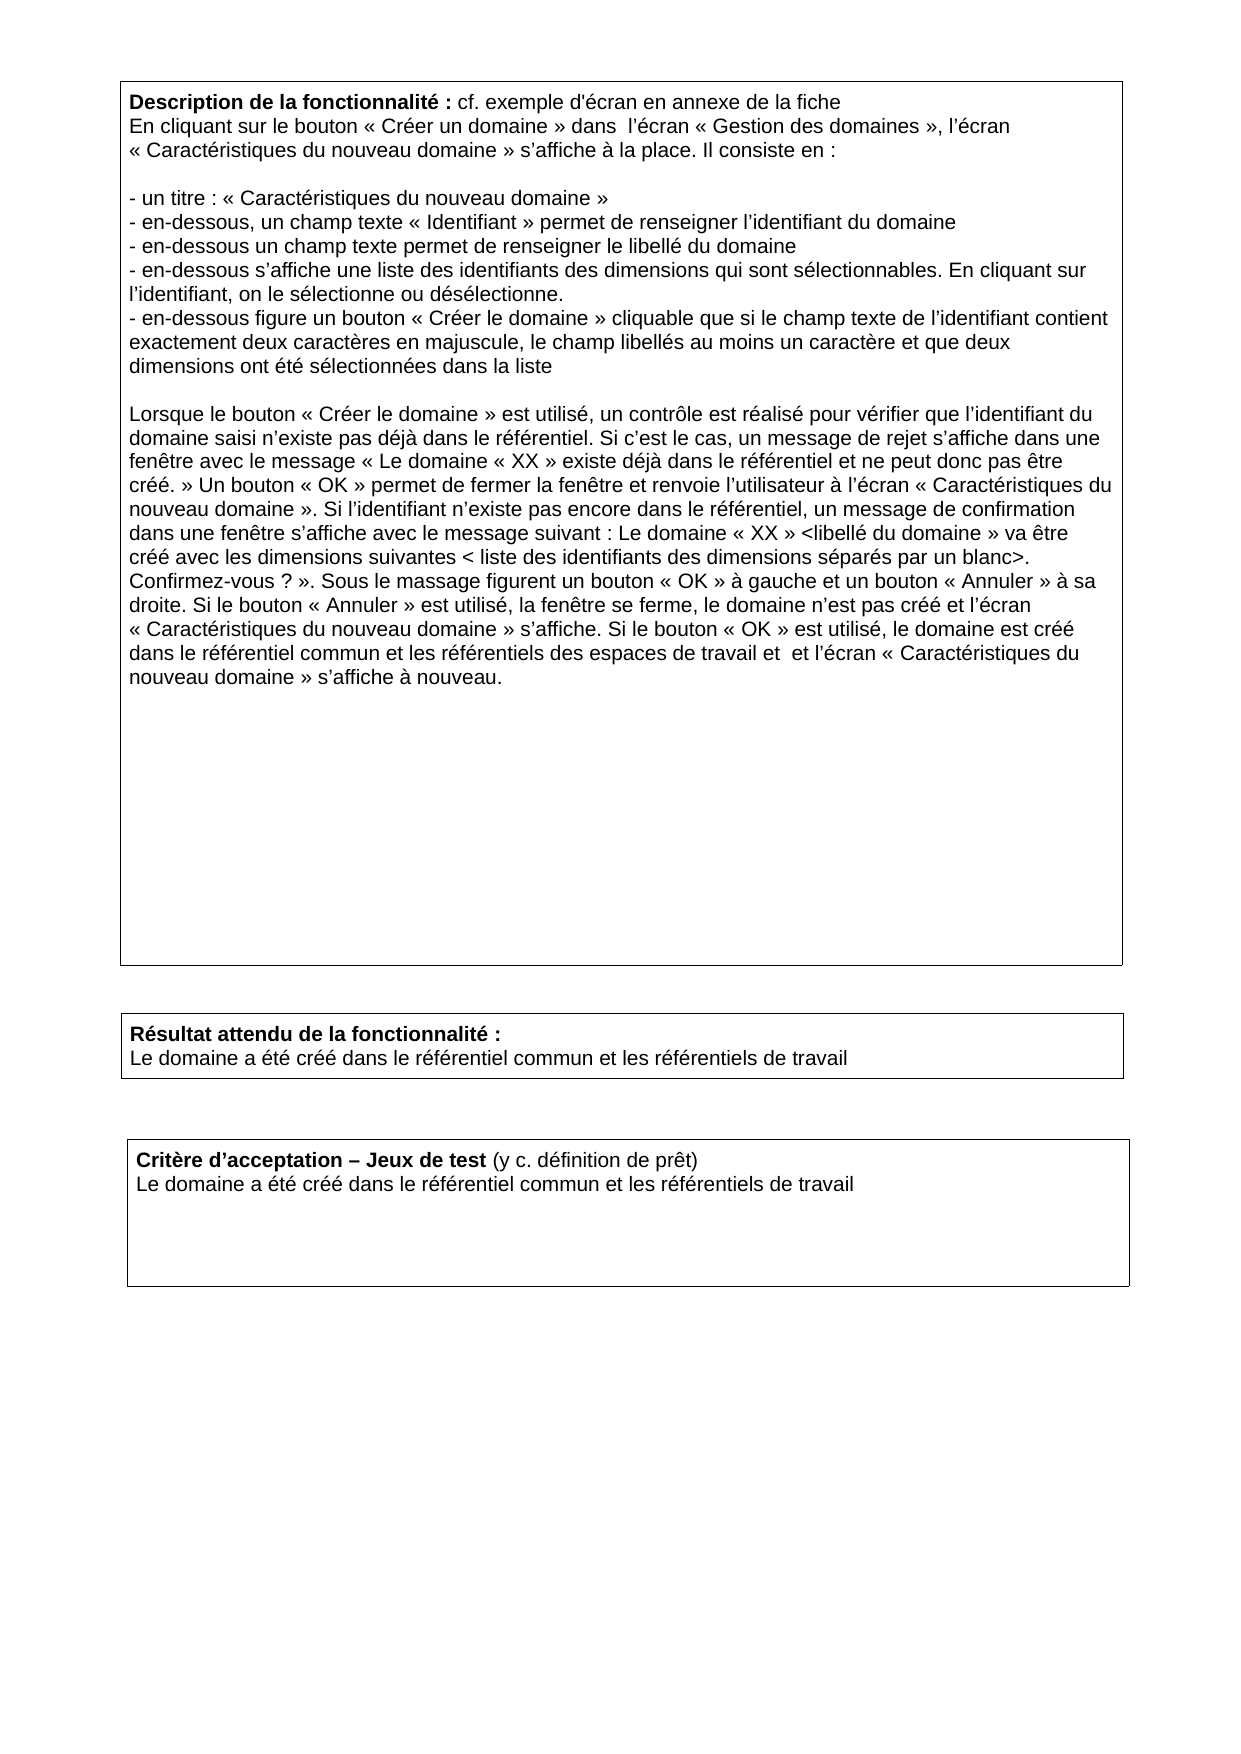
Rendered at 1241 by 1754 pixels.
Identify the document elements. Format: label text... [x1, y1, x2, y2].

text - en-dessous figure un bouton « Créer le domaine » cliquable que si le champ texte de l’identifiant contient exactement deux caractères en majuscule, le champ libellés au moins un caractère et que deux dimensions ont été sélectionnées dans la liste [129, 306, 1113, 377]
text - en-dessous, un champ texte « Identifiant » permet de renseigner l’identifiant du domaine [129, 210, 1113, 234]
text Résultat attendu de la fonctionnalité : [129, 1022, 1114, 1046]
text Le domaine a été créé dans le référentiel commun et les référentiels de travail [129, 1046, 1114, 1069]
text En cliquant sur le bouton « Créer un domaine » dans l’écran « Gestion des domaines », l’écran « Caractéristiques du nouveau domaine » s’affiche à la place. Il consiste en : [129, 114, 1113, 162]
text - en-dessous un champ texte permet de renseigner le libellé du domaine [129, 234, 1113, 258]
text - un titre : « Caractéristiques du nouveau domaine » [129, 186, 1113, 210]
text Le domaine a été créé dans le référentiel commun et les référentiels de travail [136, 1172, 1120, 1196]
text - en-dessous s’affiche une liste des identifiants des dimensions qui sont sélectionnables. En cliquant sur l’identifiant, on le sélectionne ou désélectionne. [129, 258, 1113, 306]
text Lorsque le bouton « Créer le domaine » est utilisé, un contrôle est réalisé pour vérifier que l’identifiant du domaine saisi n’existe pas déjà dans le référentiel. Si c’est le cas, un message de rejet s’affiche dans une fenêtre avec le message « Le domaine « XX » existe déjà dans le référentiel et ne peut donc pas être créé. » Un bouton « OK » permet de fermer la fenêtre et renvoie l’utilisateur à l’écran « Caractéristiques du nouveau domaine ». Si l’identifiant n’existe pas encore dans le référentiel, un message de confirmation dans une fenêtre s’affiche avec le message suivant : Le domaine « XX » <libellé du domaine » va être créé avec les dimensions suivantes < liste des identifiants des dimensions séparés par un blanc>. Confirmez-vous ? ». Sous le massage figurent un bouton « OK » à gauche et un bouton « Annuler » à sa droite. Si le bouton « Annuler » est utilisé, la fenêtre se ferme, le domaine n’est pas créé et l’écran « Caractéristiques du nouveau domaine » s’affiche. Si le bouton « OK » est utilisé, le domaine est créé dans le référentiel commun et les référentiels des espaces de travail et et l’écran « Caractéristiques du nouveau domaine » s’affiche à nouveau. [129, 401, 1113, 689]
text Description de la fonctionnalité : cf. exemple d'écran en annexe de la fiche [129, 90, 1113, 114]
text Critère d’acceptation – Jeux de test (y c. définition de prêt) [136, 1148, 1120, 1172]
